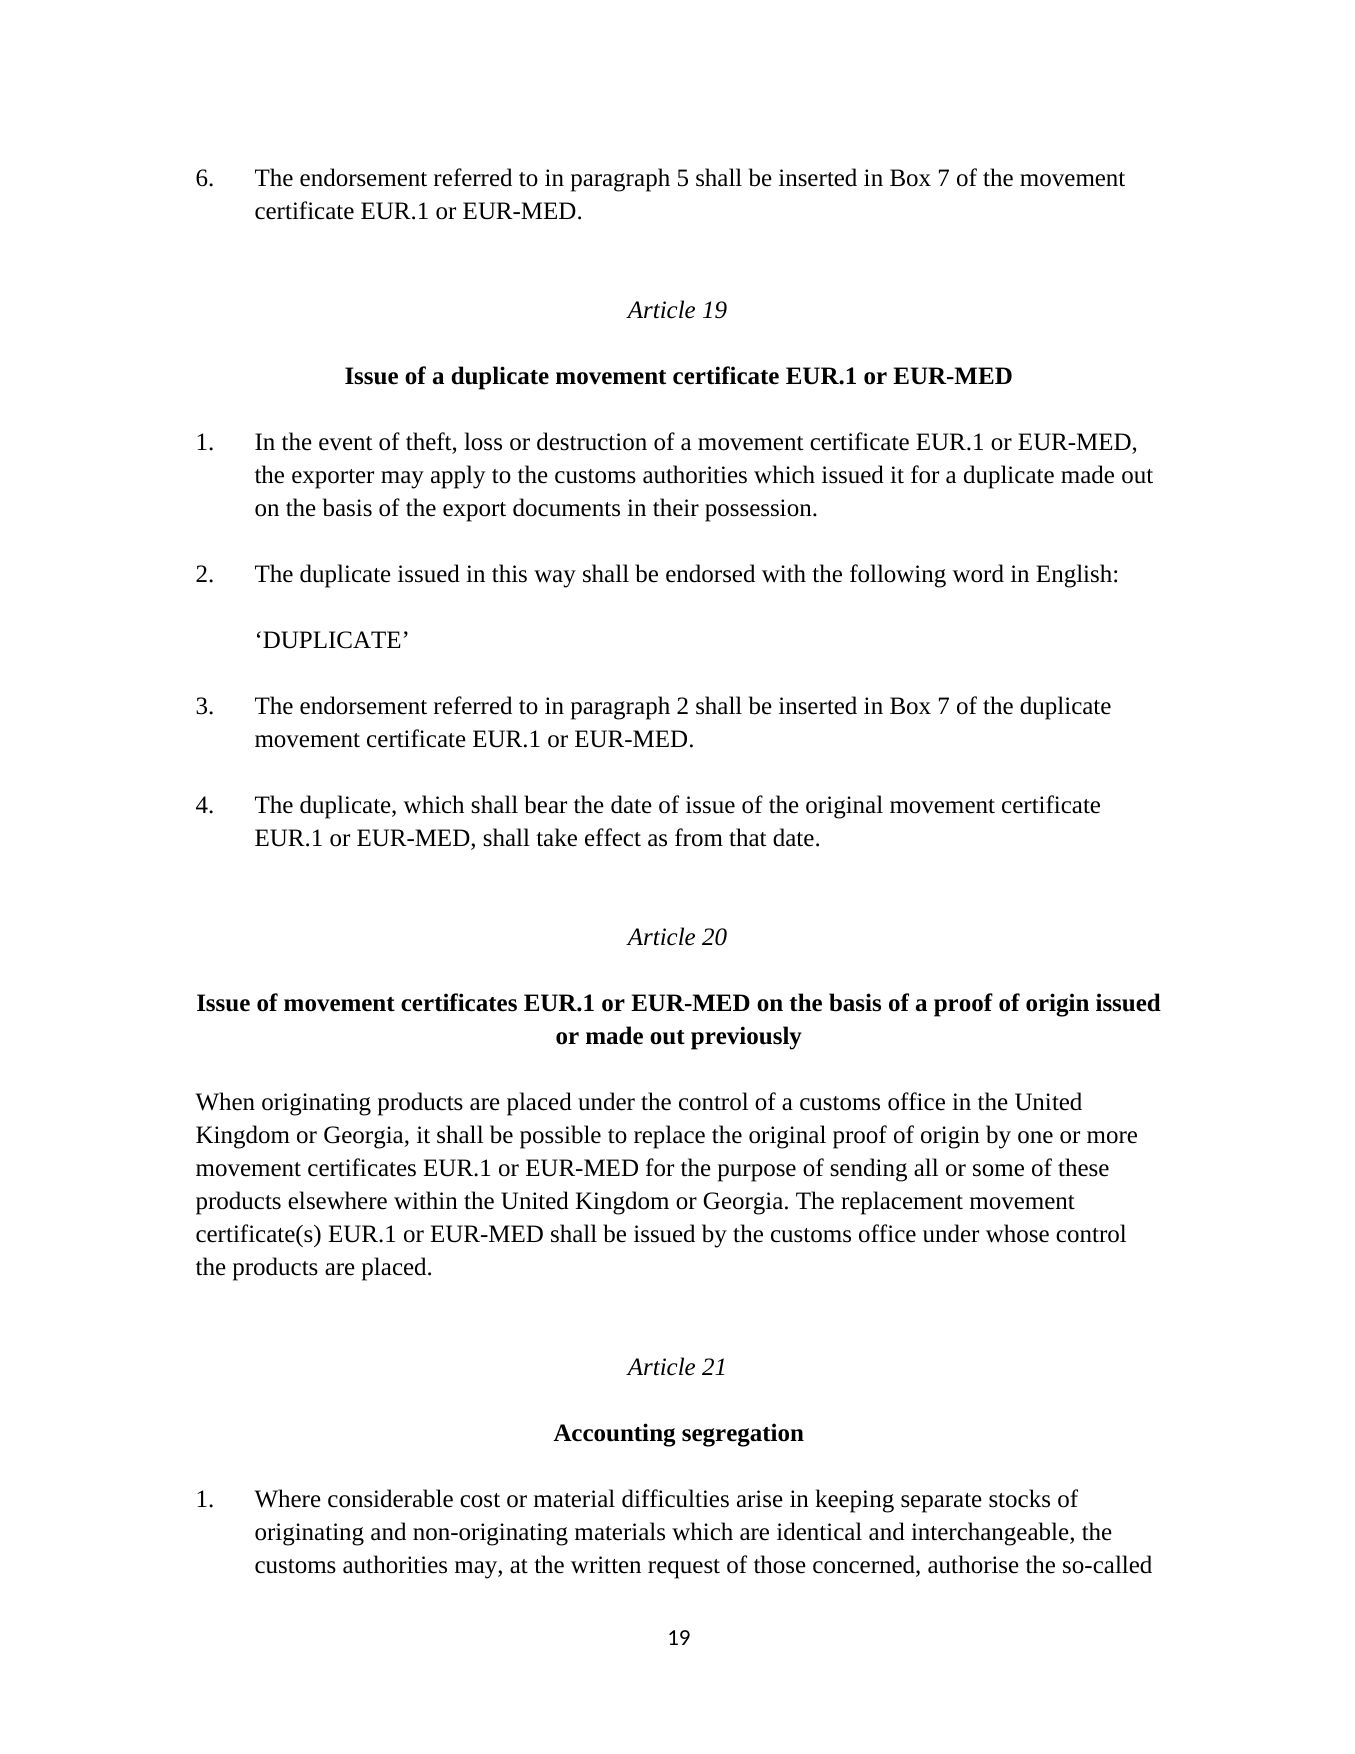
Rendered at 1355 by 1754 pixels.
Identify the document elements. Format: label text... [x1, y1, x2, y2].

text Issue of movement certificates EUR.1 or EUR-MED on the basis of a proof of origin issued or made out previously [195, 988, 1162, 1050]
text Article 21 [195, 1352, 1162, 1380]
list The duplicate, which shall bear the date of issue of the original movement certificate EUR.1 or EUR-MED, shall take effect as from that date. [195, 790, 1162, 852]
text When originating products are placed under the control of a customs office in the United Kingdom or Georgia, it shall be possible to replace the original proof of origin by one or more movement certificates EUR.1 or EUR-MED for the purpose of sending all or some of these products elsewhere within the United Kingdom or Georgia. The replacement movement certificate(s) EUR.1 or EUR-MED shall be issued by the customs office under whose control the products are placed. [195, 1087, 1162, 1281]
list Where considerable cost or material difficulties arise in keeping separate stocks of originating and non-originating materials which are identical and interchangeable, the customs authorities may, at the written request of those concerned, authorise the so-called [195, 1484, 1162, 1578]
list The duplicate issued in this way shall be endorsed with the following word in English: [195, 559, 1162, 588]
text Article 19 [195, 295, 1162, 324]
text Accounting segregation [195, 1418, 1162, 1446]
list In the event of theft, loss or destruction of a movement certificate EUR.1 or EUR-MED, the exporter may apply to the customs authorities which issued it for a duplicate made out on the basis of the export documents in their possession. [195, 427, 1162, 522]
list The endorsement referred to in paragraph 2 shall be inserted in Box 7 of the duplicate movement certificate EUR.1 or EUR-MED. [195, 691, 1162, 753]
text Issue of a duplicate movement certificate EUR.1 or EUR-MED [195, 361, 1162, 390]
list The endorsement referred to in paragraph 5 shall be inserted in Box 7 of the movement certificate EUR.1 or EUR-MED. [195, 163, 1162, 224]
text Article 20 [195, 922, 1162, 951]
text ‘DUPLICATE’ [195, 625, 1162, 654]
